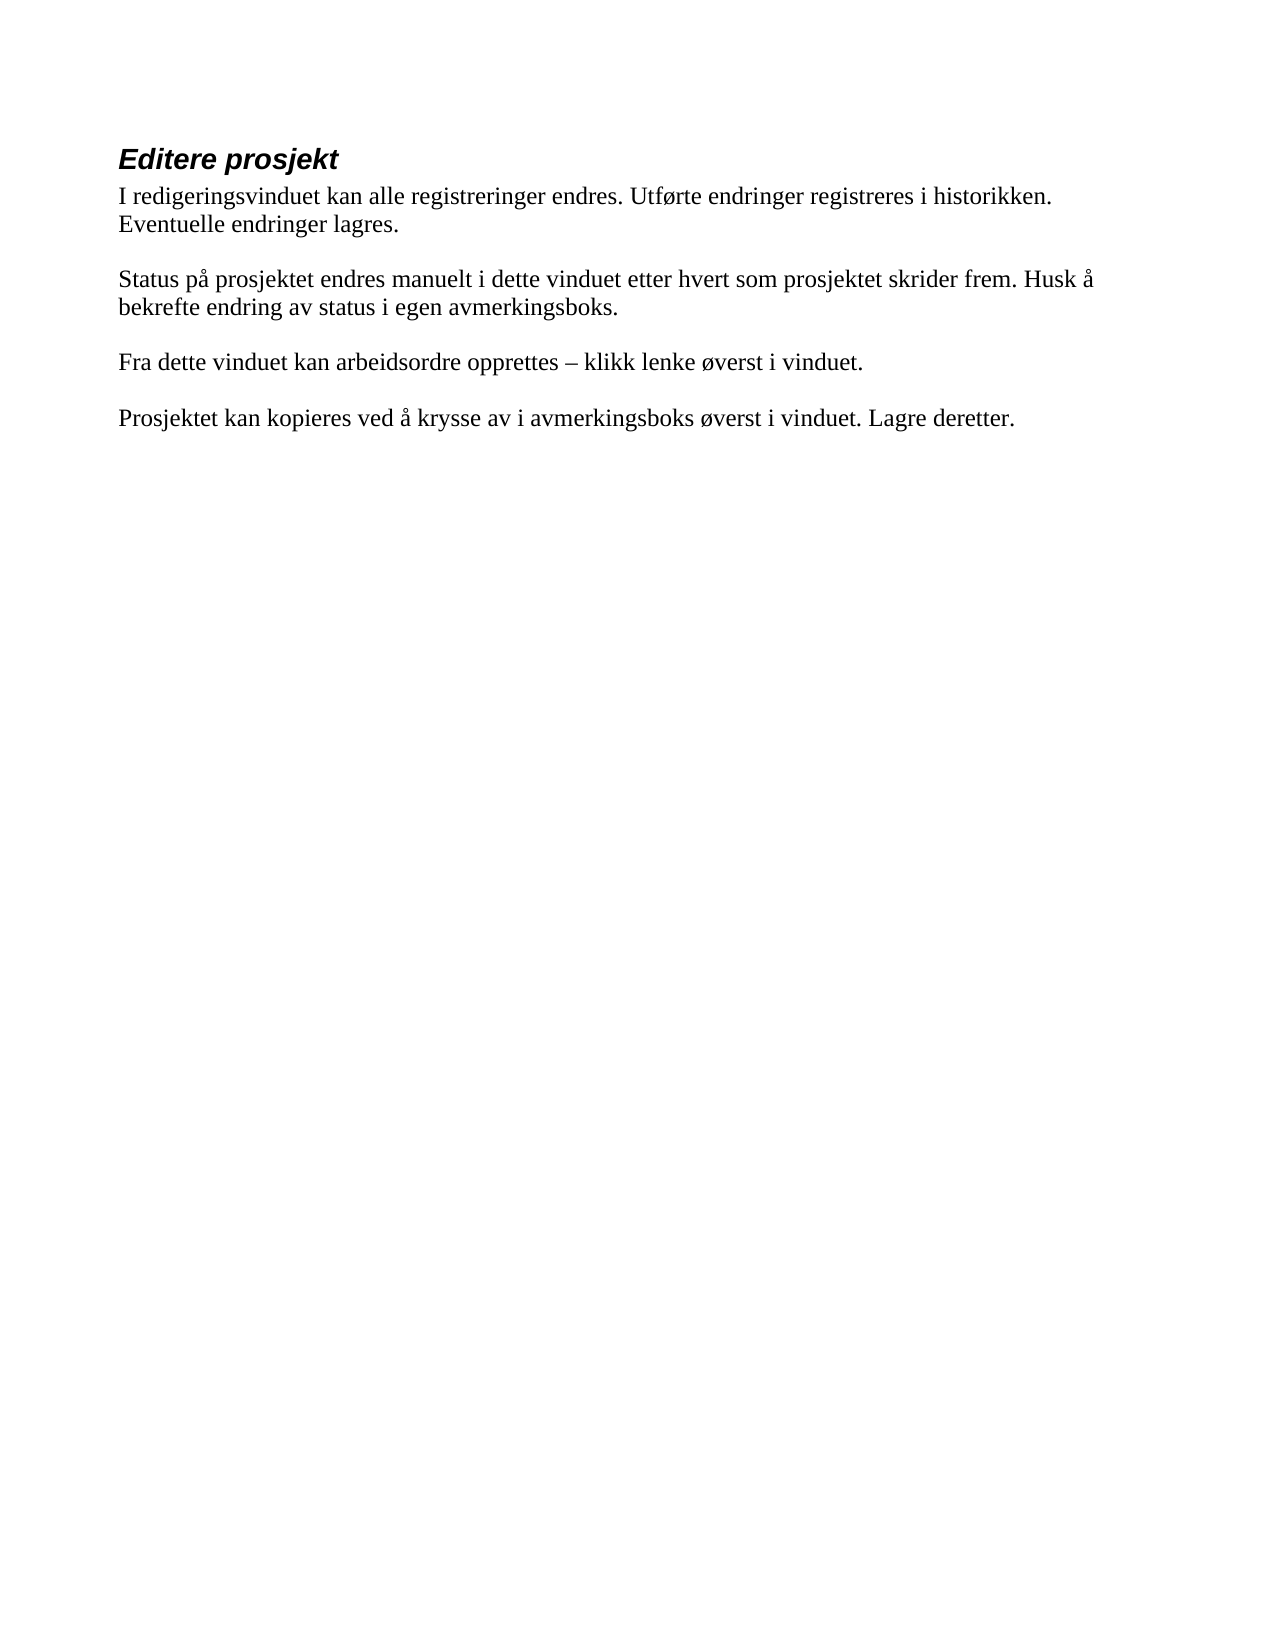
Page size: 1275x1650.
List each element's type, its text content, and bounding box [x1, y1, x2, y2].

text Eventuelle endringer lagres. [118, 210, 1157, 237]
text Status på prosjektet endres manuelt i dette vinduet etter hvert som prosjektet skrider frem. Husk å bekrefte endring av status i egen avmerkingsboks. [118, 265, 1157, 321]
text Fra dette vinduet kan arbeidsordre opprettes – klikk lenke øverst i vinduet. [118, 348, 1157, 376]
text I redigeringsvinduet kan alle registreringer endres. Utførte endringer registreres i historikken. [118, 182, 1157, 210]
text Prosjektet kan kopieres ved å krysse av i avmerkingsboks øverst i vinduet. Lagre deretter. [118, 404, 1157, 431]
subtitle Editere prosjekt [118, 143, 1157, 176]
